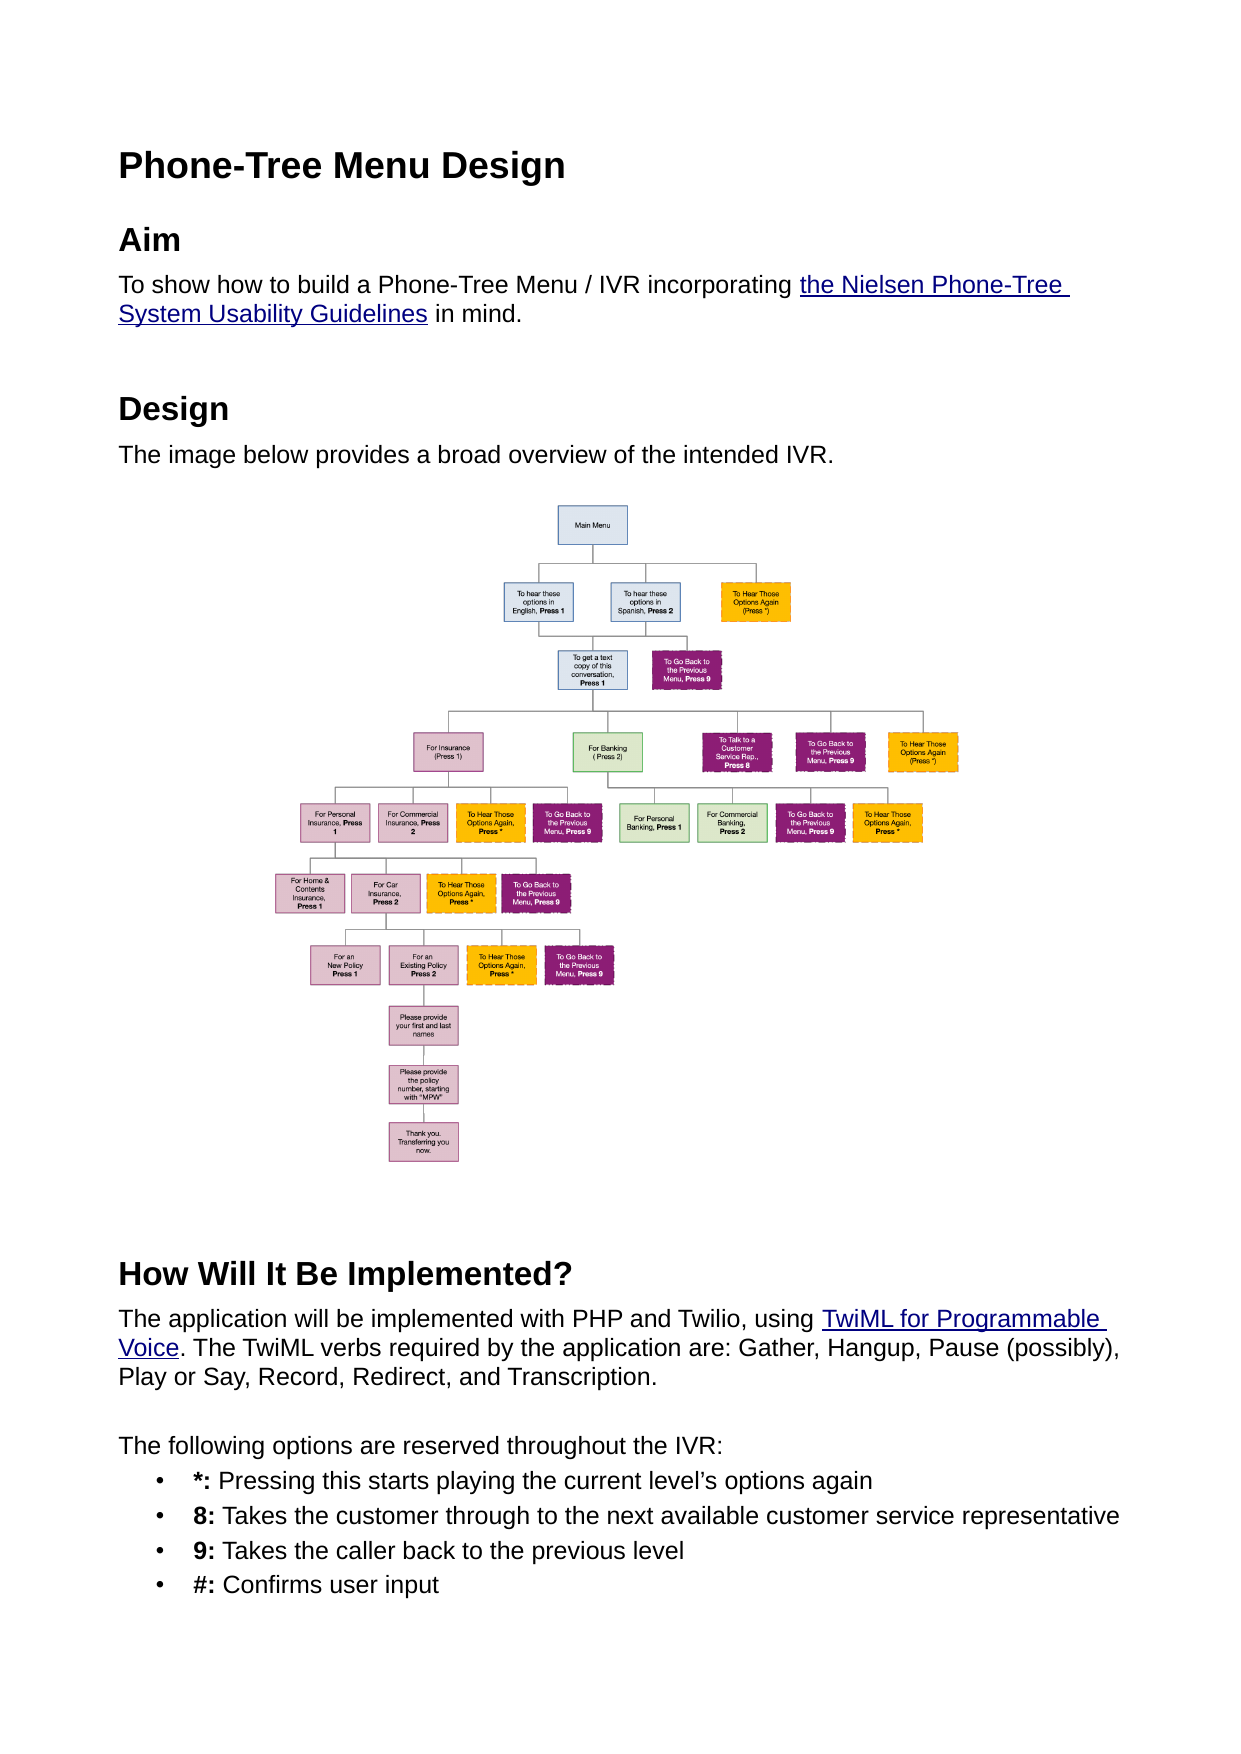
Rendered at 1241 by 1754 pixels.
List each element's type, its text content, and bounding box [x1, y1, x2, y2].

subtitle Design [118, 389, 1122, 428]
subtitle Aim [118, 219, 1122, 258]
list #: Confirms user input [156, 1570, 1122, 1599]
text The image below provides a broad overview of the intended IVR. [118, 440, 1122, 469]
list 9: Takes the caller back to the previous level [156, 1536, 1122, 1564]
text The application will be implemented with PHP and Twilio, using TwiML for Programmable Voice. The TwiML verbs required by the application are: Gather, Hangup, Pause (possibly), Play or Say, Record, Redirect, and Transcription. [118, 1304, 1122, 1391]
text To show how to build a Phone-Tree Menu / IVR incorporating the Nielsen Phone-Tree System Usability Guidelines in mind. [118, 271, 1122, 328]
text The following options are reserved throughout the IVR: [118, 1431, 1122, 1460]
list *: Pressing this starts playing the current level’s options again [156, 1466, 1122, 1495]
subtitle Phone-Tree Menu Design [118, 143, 1122, 186]
subtitle How Will It Be Implemented? [118, 1253, 1122, 1292]
list 8: Takes the customer through to the next available customer service representative [156, 1501, 1122, 1530]
picture [118, 488, 1123, 1198]
